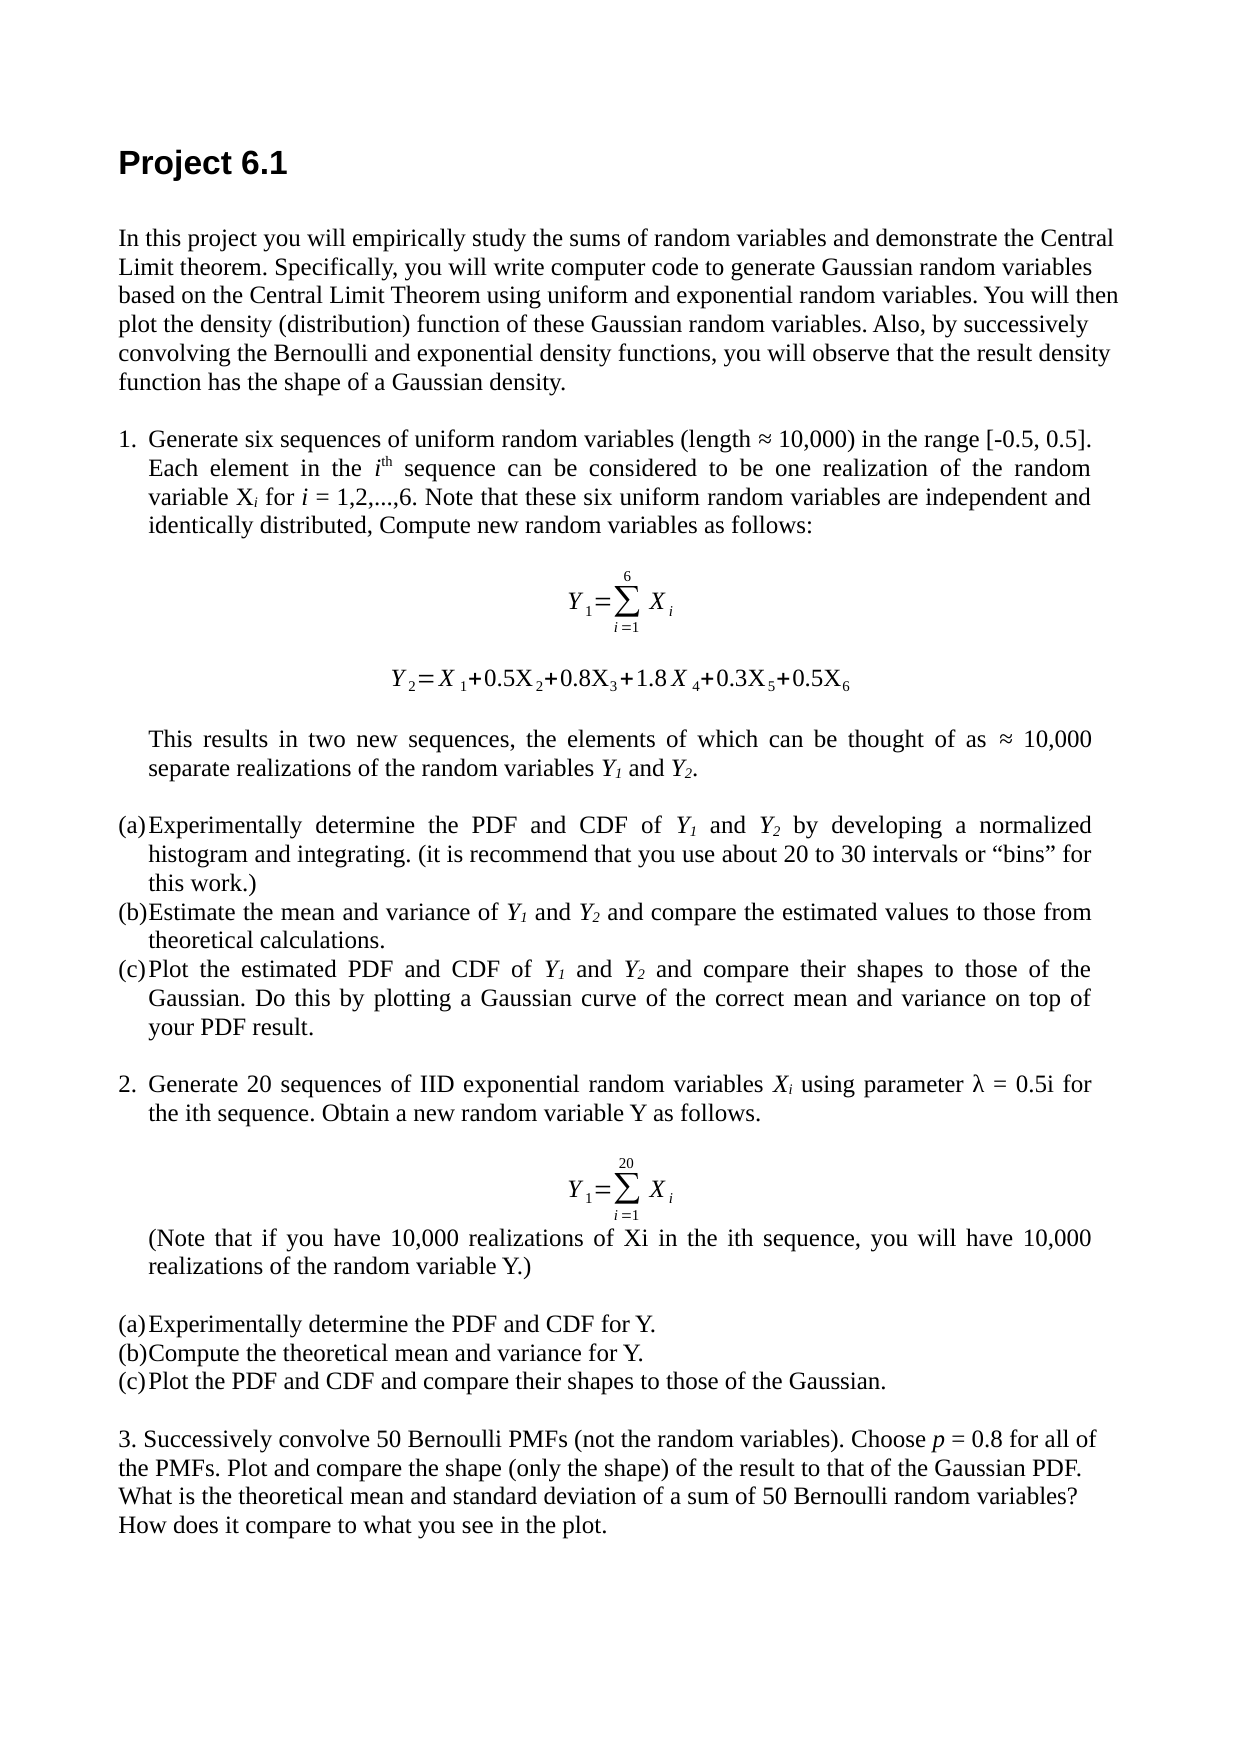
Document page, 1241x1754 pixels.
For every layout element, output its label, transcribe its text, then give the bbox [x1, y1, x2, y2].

text (c) Plot the estimated PDF and CDF of Y1 and Y2 and compare their shapes to those of the Gaussian. Do this by plotting a Gaussian curve of the correct mean and variance on top of your PDF result. [118, 954, 1092, 1040]
text 3. Successively convolve 50 Bernoulli PMFs (not the random variables). Choose p = 0.8 for all of the PMFs. Plot and compare the shape (only the shape) of the result to that of the Gaussian PDF. What is the theoretical mean and standard deviation of a sum of 50 Bernoulli random variables? How does it compare to what you see in the plot. [118, 1424, 1122, 1539]
text (Note that if you have 10,000 realizations of Xi in the ith sequence, you will have 10,000 realizations of the random variable Y.) [118, 1223, 1092, 1280]
text In this project you will empirically study the sums of random variables and demonstrate the Central Limit theorem. Specifically, you will write computer code to generate Gaussian random variables based on the Central Limit Theorem using uniform and exponential random variables. You will then plot the density (distribution) function of these Gaussian random variables. Also, by successively convolving the Bernoulli and exponential density functions, you will observe that the result density function has the shape of a Gaussian density. [118, 223, 1122, 396]
text This results in two new sequences, the elements of which can be thought of as ≈ 10,000 separate realizations of the random variables Y1 and Y2. [118, 724, 1092, 782]
subtitle Project 6.1 [118, 143, 1122, 182]
text (c) Plot the PDF and CDF and compare their shapes to those of the Gaussian. [118, 1366, 1092, 1395]
text (a) Experimentally determine the PDF and CDF of Y1 and Y2 by developing a normalized histogram and integrating. (it is recommend that you use about 20 to 30 intervals or “bins” for this work.) [118, 810, 1092, 897]
text (a) Experimentally determine the PDF and CDF for Y. [118, 1309, 1092, 1338]
text (b) Estimate the mean and variance of Y1 and Y2 and compare the estimated values to those from theoretical calculations. [118, 897, 1092, 954]
text 2. Generate 20 sequences of IID exponential random variables Xi using parameter λ = 0.5i for the ith sequence. Obtain a new random variable Y as follows. [118, 1069, 1092, 1127]
text (b) Compute the theoretical mean and variance for Y. [118, 1338, 1092, 1366]
text 1. Generate six sequences of uniform random variables (length ≈ 10,000) in the range [-0.5, 0.5]. Each element in the ith sequence can be considered to be one realization of the random variable Xi for i = 1,2,...,6. Note that these six uniform random variables are independent and identically distributed, Compute new random variables as follows: [118, 424, 1092, 539]
